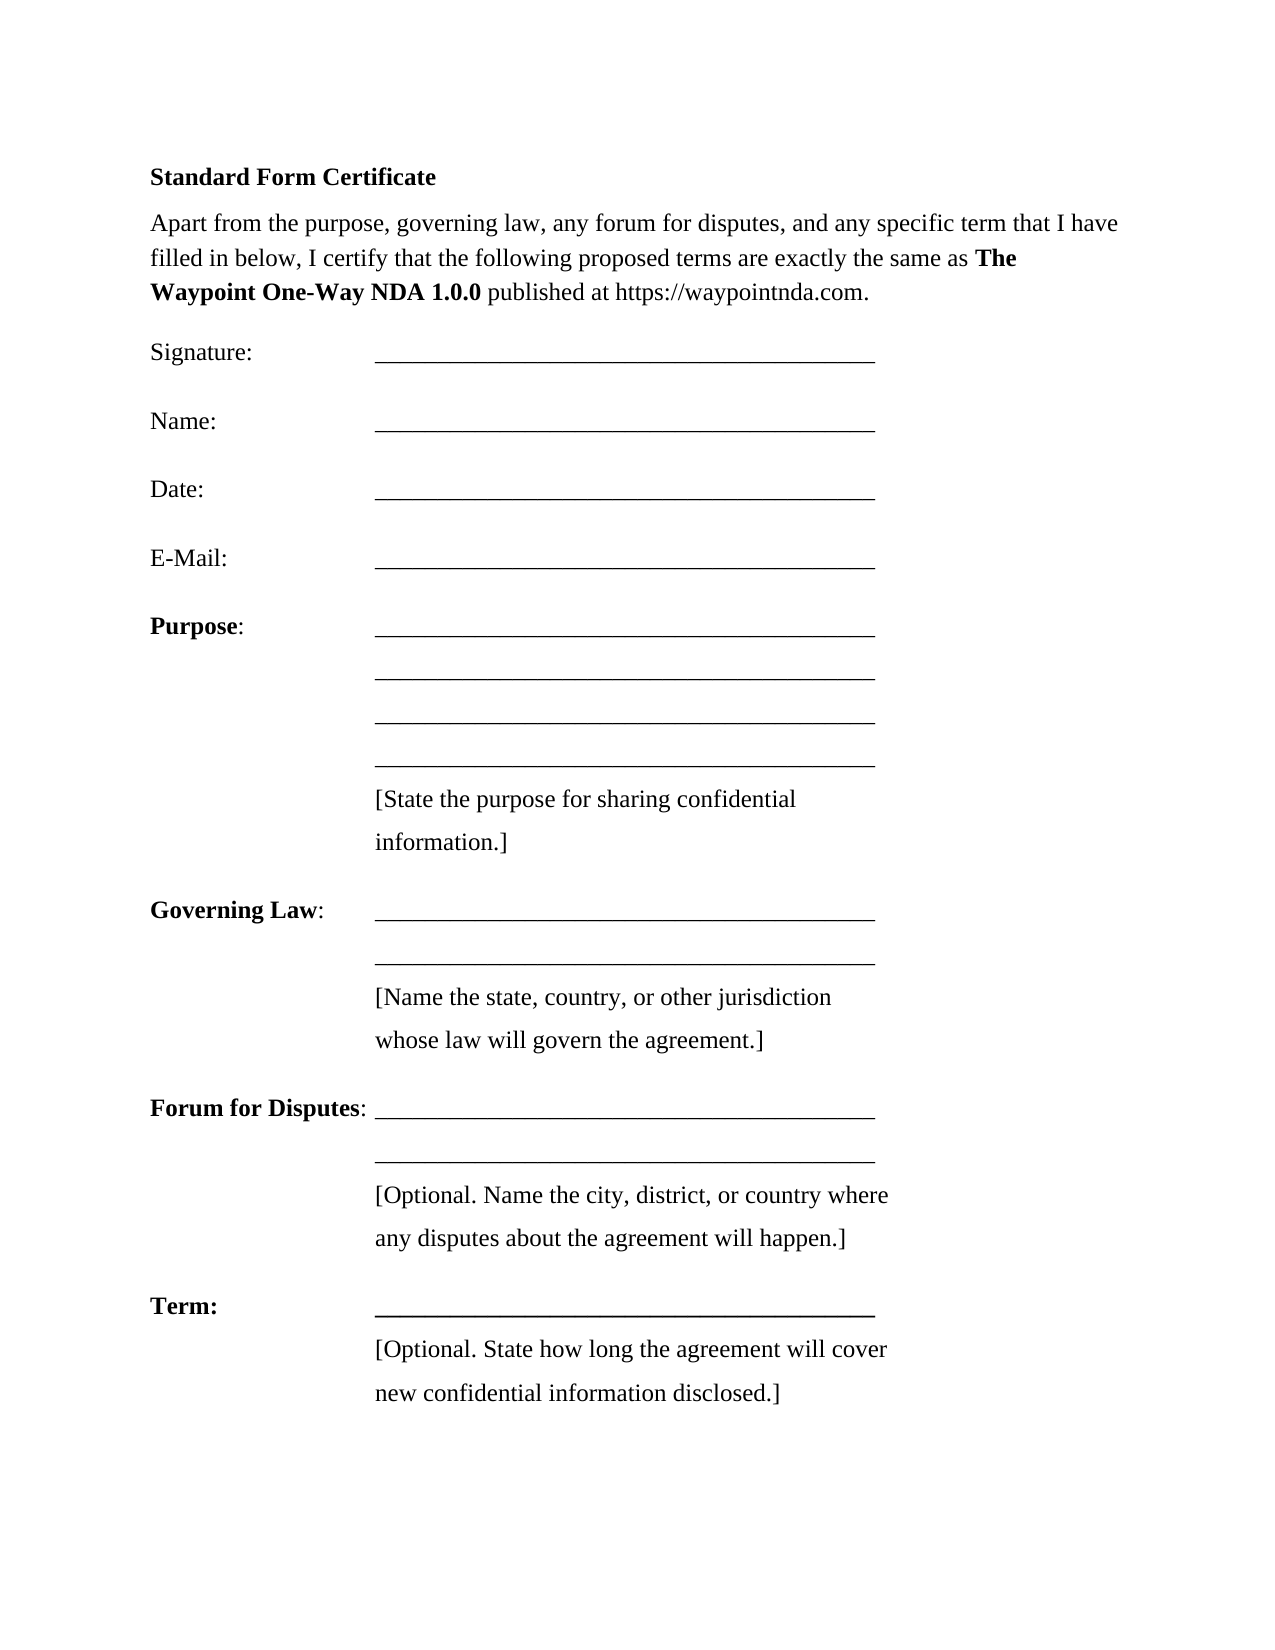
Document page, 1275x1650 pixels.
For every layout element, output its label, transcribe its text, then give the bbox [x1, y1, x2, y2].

text Apart from the purpose, governing law, any forum for disputes, and any specific term that I have filled in below, I certify that the following proposed terms are exactly the same as The Waypoint One-Way NDA 1.0.0 published at https://waypointnda.com. [150, 208, 1125, 306]
text Forum for Disputes: ________________________________________ ________________________________________ [Optional. Name the city, district, or country where any disputes about the agreement will happen.] [150, 1093, 900, 1252]
text E-Mail: ________________________________________ [150, 543, 1125, 572]
text Date: ________________________________________ [150, 474, 1125, 503]
text Governing Law: ________________________________________ ________________________________________ [Name the state, country, or other jurisdiction whose law will govern the agreement.] [150, 896, 900, 1054]
text Name: ________________________________________ [150, 406, 1125, 434]
text Standard Form Certificate [150, 162, 1125, 191]
text Purpose: ________________________________________ ________________________________________ ________________________________________ ________________________________________ [State the purpose for sharing confidential information.] [150, 611, 900, 856]
text Signature: ________________________________________ [150, 337, 1125, 366]
text Term: ________________________________________ [Optional. State how long the agreement will cover new confidential information disclosed.] [150, 1291, 900, 1406]
